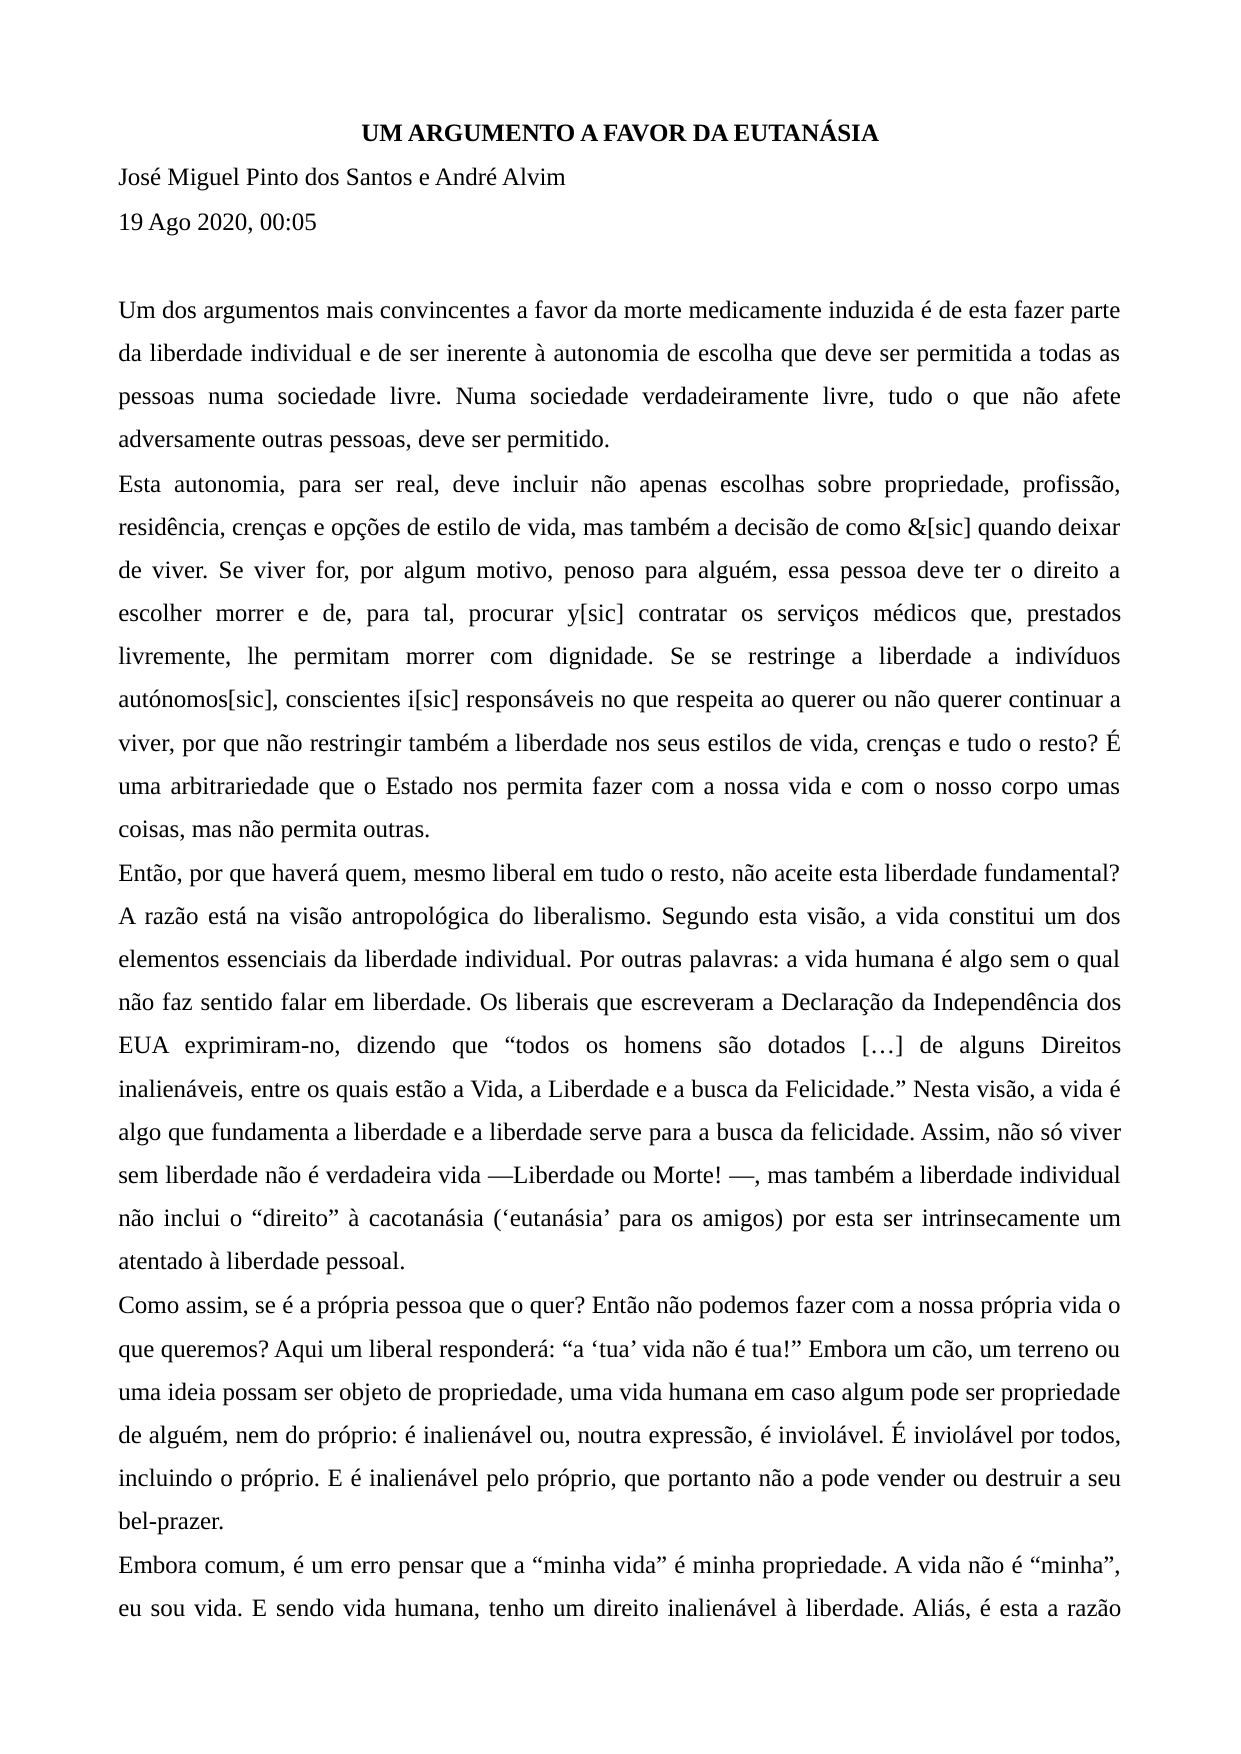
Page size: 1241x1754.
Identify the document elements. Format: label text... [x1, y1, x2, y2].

text Embora comum, é um erro pensar que a “minha vida” é minha propriedade. A vida não é “minha”, eu sou vida. E sendo vida humana, tenho um direito inalienável à liberdade. Aliás, é esta a razão [118, 1550, 1122, 1622]
text Então, por que haverá quem, mesmo liberal em tudo o resto, não aceite esta liberdade fundamental? A razão está na visão antropológica do liberalismo. Segundo esta visão, a vida constitui um dos elementos essenciais da liberdade individual. Por outras palavras: a vida humana é algo sem o qual não faz sentido falar em liberdade. Os liberais que escreveram a Declaração da Independência dos EUA exprimiram-no, dizendo que “todos os homens são dotados […] de alguns Direitos inalienáveis, entre os quais estão a Vida, a Liberdade e a busca da Felicidade.” Nesta visão, a vida é algo que fundamenta a liberdade e a liberdade serve para a busca da felicidade. Assim, não só viver sem liberdade não é verdadeira vida —Liberdade ou Morte! —, mas também a liberdade individual não inclui o “direito” à cacotanásia (‘eutanásia’ para os amigos) por esta ser intrinsecamente um atentado à liberdade pessoal. [118, 858, 1122, 1275]
text Um dos argumentos mais convincentes a favor da morte medicamente induzida é de esta fazer parte da liberdade individual e de ser inerente à autonomia de escolha que deve ser permitida a todas as pessoas numa sociedade livre. Numa sociedade verdadeiramente livre, tudo o que não afete adversamente outras pessoas, deve ser permitido. [118, 295, 1122, 453]
text José Miguel Pinto dos Santos e André Alvim [118, 162, 1122, 191]
text Esta autonomia, para ser real, deve incluir não apenas escolhas sobre propriedade, profissão, residência, crenças e opções de estilo de vida, mas também a decisão de como &[sic] quando deixar de viver. Se viver for, por algum motivo, penoso para alguém, essa pessoa deve ter o direito a escolher morrer e de, para tal, procurar y[sic] contratar os serviços médicos que, prestados livremente, lhe permitam morrer com dignidade. Se se restringe a liberdade a indivíduos autónomos[sic], conscientes i[sic] responsáveis no que respeita ao querer ou não querer continuar a viver, por que não restringir também a liberdade nos seus estilos de vida, crenças e tudo o resto? É uma arbitrariedade que o Estado nos permita fazer com a nossa vida e com o nosso corpo umas coisas, mas não permita outras. [118, 469, 1122, 843]
text Como assim, se é a própria pessoa que o quer? Então não podemos fazer com a nossa própria vida o que queremos? Aqui um liberal responderá: “a ‘tua’ vida não é tua!” Embora um cão, um terreno ou uma ideia possam ser objeto de propriedade, uma vida humana em caso algum pode ser propriedade de alguém, nem do próprio: é inalienável ou, noutra expressão, é inviolável. É inviolável por todos, incluindo o próprio. E é inalienável pelo próprio, que portanto não a pode vender ou destruir a seu bel-prazer. [118, 1291, 1122, 1535]
text 19 Ago 2020, 00:05 [118, 207, 1122, 235]
text UM ARGUMENTO A FAVOR DA EUTANÁSIA [118, 118, 1122, 147]
